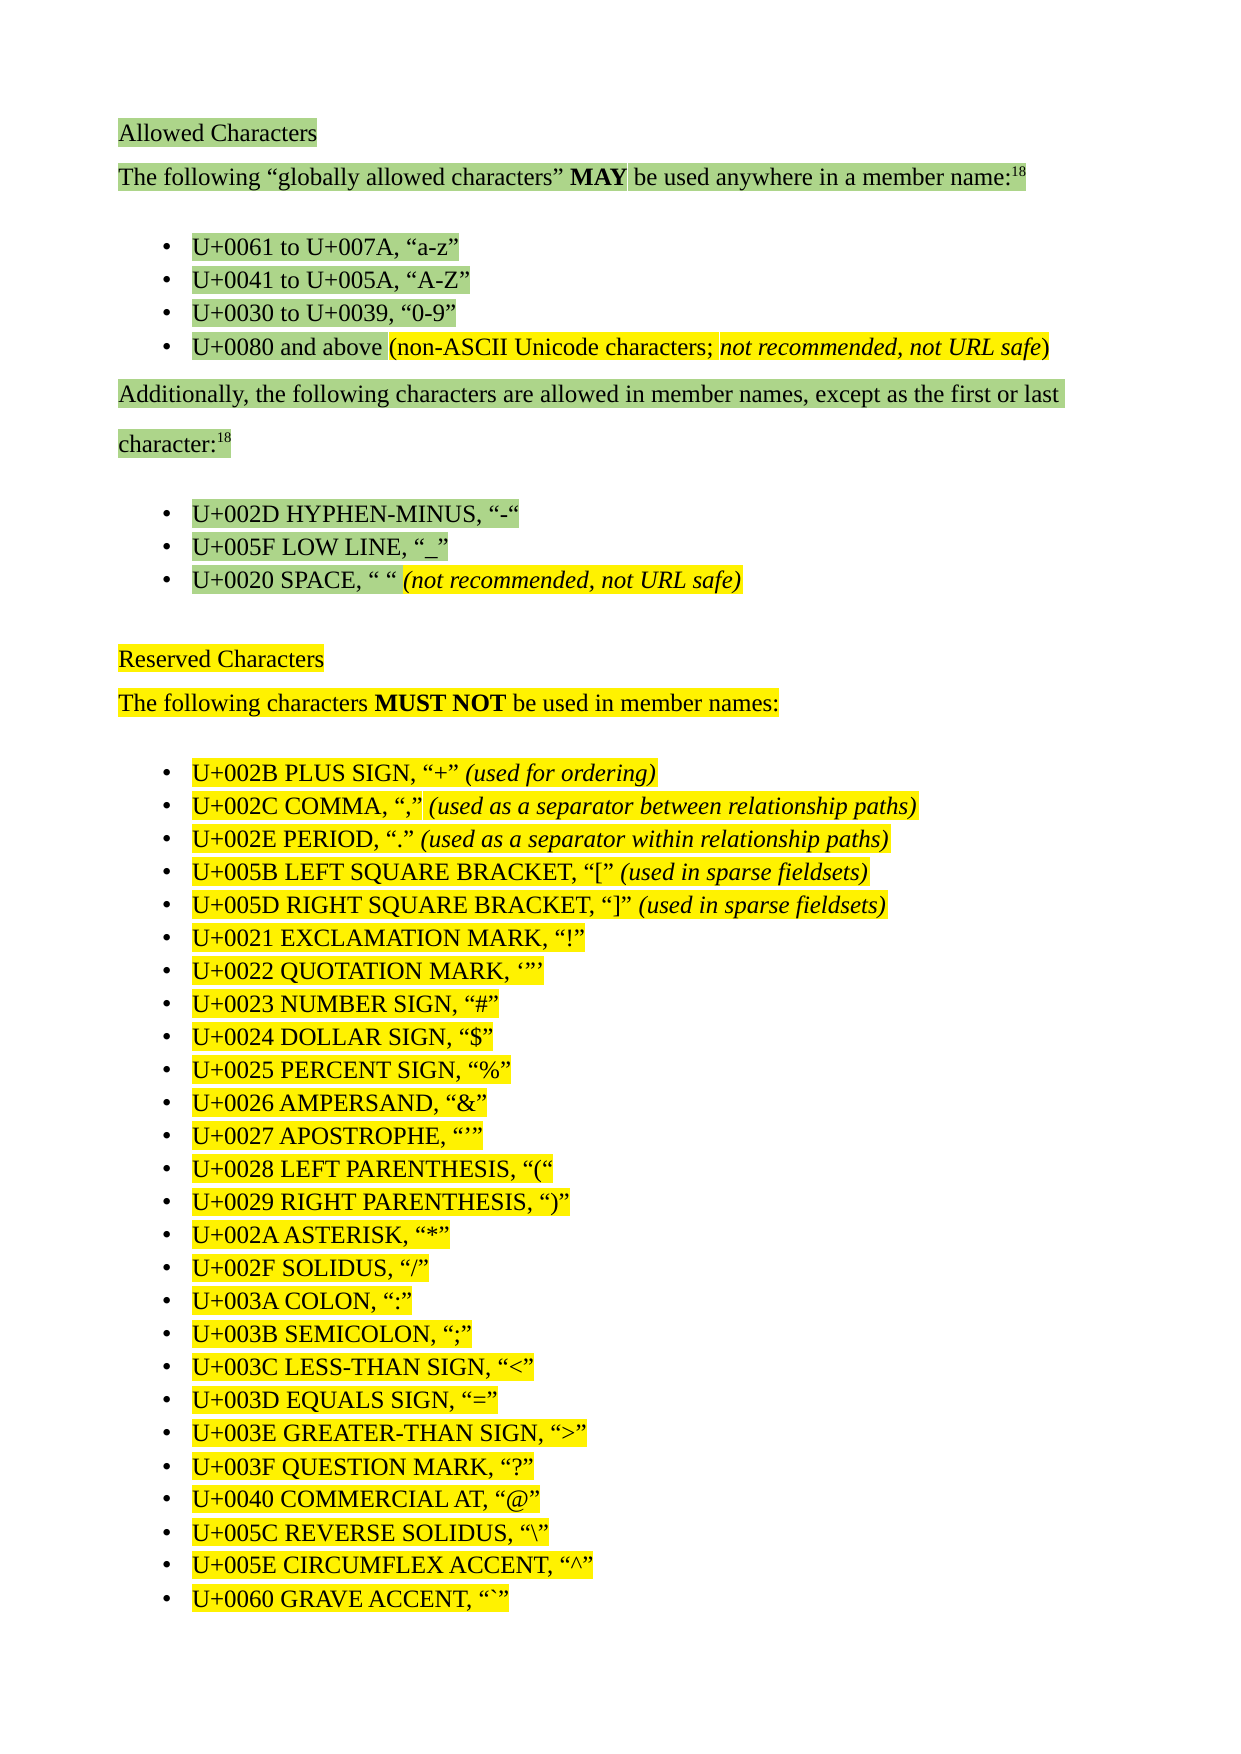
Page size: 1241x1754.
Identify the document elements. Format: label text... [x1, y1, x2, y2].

list U+0027 APOSTROPHE, “’” [162, 1121, 1122, 1150]
list U+0025 PERCENT SIGN, “%” [162, 1055, 1122, 1084]
list U+003B SEMICOLON, “;” [162, 1319, 1122, 1348]
list U+003D EQUALS SIGN, “=” [162, 1386, 1122, 1414]
list U+003E GREATER-THAN SIGN, “>” [162, 1418, 1122, 1447]
list U+0041 to U+005A, “A-Z” [162, 266, 1122, 294]
list U+0060 GRAVE ACCENT, “`” [162, 1584, 1122, 1612]
list U+005E CIRCUMFLEX ACCENT, “^” [162, 1551, 1122, 1579]
subtitle Allowed Characters [118, 118, 1122, 147]
list U+0026 AMPERSAND, “&” [162, 1088, 1122, 1117]
list U+002B PLUS SIGN, “+” (used for ordering) [162, 758, 1122, 787]
list U+0021 EXCLAMATION MARK, “!” [162, 923, 1122, 952]
list U+002E PERIOD, “.” (used as a separator within relationship paths) [162, 824, 1122, 853]
list U+005F LOW LINE, “_” [162, 532, 1122, 561]
list U+005D RIGHT SQUARE BRACKET, “]” (used in sparse fieldsets) [162, 890, 1122, 919]
list U+0061 to U+007A, “a-z” [162, 232, 1122, 261]
list U+003F QUESTION MARK, “?” [162, 1452, 1122, 1480]
list U+0022 QUOTATION MARK, ‘”’ [162, 956, 1122, 985]
list U+002C COMMA, “,” (used as a separator between relationship paths) [162, 791, 1122, 820]
list U+0040 COMMERCIAL AT, “@” [162, 1484, 1122, 1513]
list U+002A ASTERISK, “*” [162, 1220, 1122, 1249]
list U+0029 RIGHT PARENTHESIS, “)” [162, 1187, 1122, 1216]
list U+005B LEFT SQUARE BRACKET, “[” (used in sparse fieldsets) [162, 857, 1122, 886]
list U+005C REVERSE SOLIDUS, “\” [162, 1518, 1122, 1546]
list U+0030 to U+0039, “0-9” [162, 298, 1122, 327]
list U+002F SOLIDUS, “/” [162, 1253, 1122, 1282]
text The following “globally allowed characters” MAY be used anywhere in a member name:18 [118, 162, 1122, 191]
list U+002D HYPHEN-MINUS, “-“ [162, 499, 1122, 528]
list U+0020 SPACE, “ “ (not recommended, not URL safe) [162, 565, 1122, 594]
list U+0024 DOLLAR SIGN, “$” [162, 1022, 1122, 1051]
list U+0028 LEFT PARENTHESIS, “(“ [162, 1154, 1122, 1183]
text Additionally, the following characters are allowed in member names, except as the first or last character:18 [118, 379, 1122, 458]
list U+0023 NUMBER SIGN, “#” [162, 989, 1122, 1018]
list U+0080 and above (non-ASCII Unicode characters; not recommended, not URL safe) [162, 332, 1122, 360]
list U+003A COLON, “:” [162, 1286, 1122, 1315]
text The following characters MUST NOT be used in member names: [118, 688, 1122, 717]
list U+003C LESS-THAN SIGN, “<” [162, 1352, 1122, 1381]
subtitle Reserved Characters [118, 644, 1122, 672]
